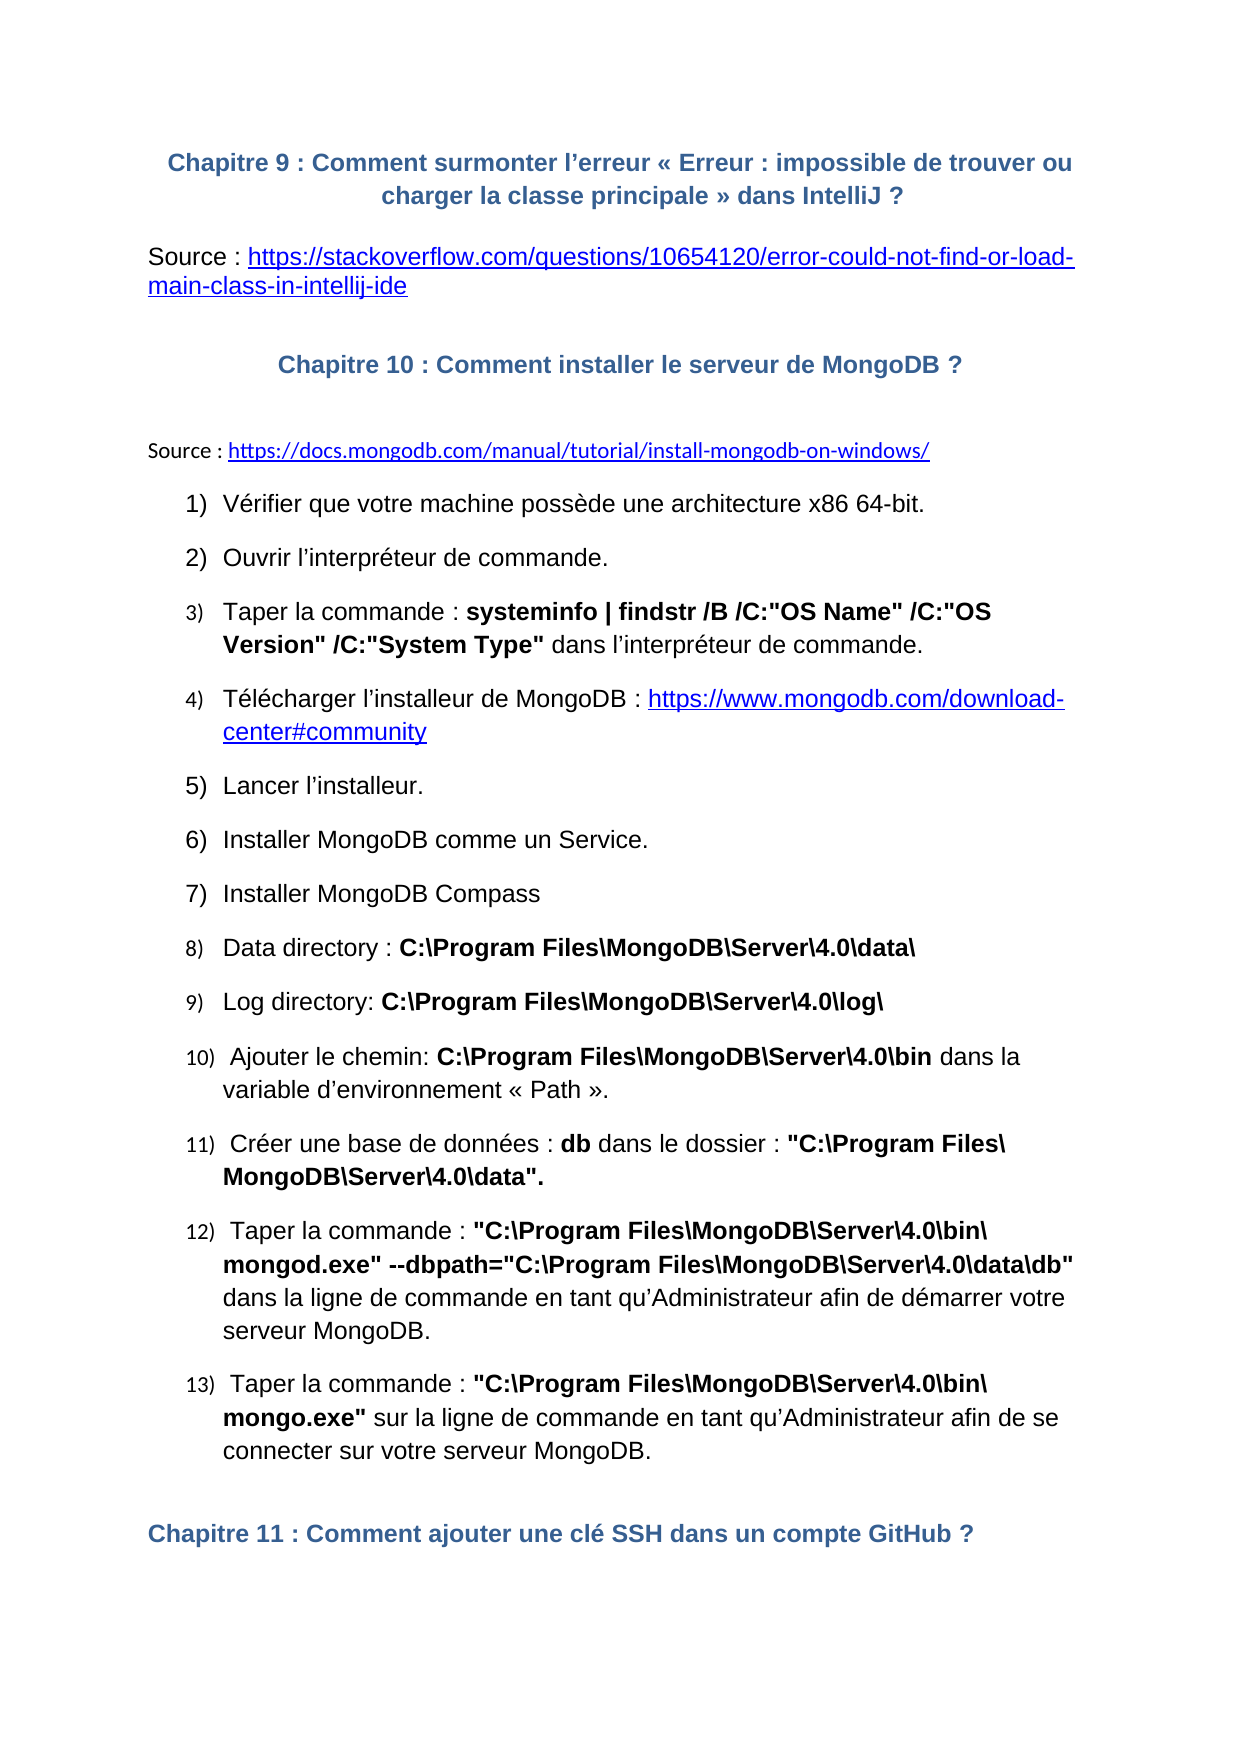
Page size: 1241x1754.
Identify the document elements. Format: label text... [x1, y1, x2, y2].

list Ajouter le chemin: C:\Program Files\MongoDB\Server\4.0\bin dans la variable d’environnement « Path ». [185, 1042, 1093, 1104]
text Source : https://docs.mongodb.com/manual/tutorial/install-mongodb-on-windows/ [148, 436, 1093, 464]
list Vérifier que votre machine possède une architecture x86 64-bit. [185, 489, 1093, 518]
list Taper la commande : systeminfo | findstr /B /C:"OS Name" /C:"OS Version" /C:"System Type" dans l’interpréteur de commande. [185, 597, 1093, 659]
list Data directory : C:\Program Files\MongoDB\Server\4.0\data\ [185, 933, 1093, 962]
list Ouvrir l’interpréteur de commande. [185, 543, 1093, 572]
list Télécharger l’installeur de MongoDB : https://www.mongodb.com/download-center#community [185, 684, 1093, 746]
list Installer MongoDB Compass [185, 879, 1093, 908]
list Taper la commande : "C:\Program Files\MongoDB\Server\4.0\bin\mongo.exe" sur la ligne de commande en tant qu’Administrateur afin de se connecter sur votre serveur MongoDB. [185, 1369, 1093, 1465]
subtitle Chapitre 11 : Comment ajouter une clé SSH dans un compte GitHub ? [148, 1519, 1093, 1548]
list Log directory: C:\Program Files\MongoDB\Server\4.0\log\ [185, 987, 1093, 1016]
subtitle Chapitre 10 : Comment installer le serveur de MongoDB ? [148, 350, 1093, 379]
subtitle Chapitre 9 : Comment surmonter l’erreur « Erreur : impossible de trouver ou charger la classe principale » dans IntelliJ ? [148, 148, 1093, 209]
list Lancer l’installeur. [185, 771, 1093, 800]
list Taper la commande : "C:\Program Files\MongoDB\Server\4.0\bin\mongod.exe" --dbpath="C:\Program Files\MongoDB\Server\4.0\data\db" dans la ligne de commande en tant qu’Administrateur afin de démarrer votre serveur MongoDB. [185, 1216, 1093, 1344]
text Source : https://stackoverflow.com/questions/10654120/error-could-not-find-or-load-main-class-in-intellij-ide [148, 242, 1093, 300]
list Créer une base de données : db dans le dossier : "C:\Program Files\MongoDB\Server\4.0\data". [185, 1129, 1093, 1191]
list Installer MongoDB comme un Service. [185, 825, 1093, 854]
